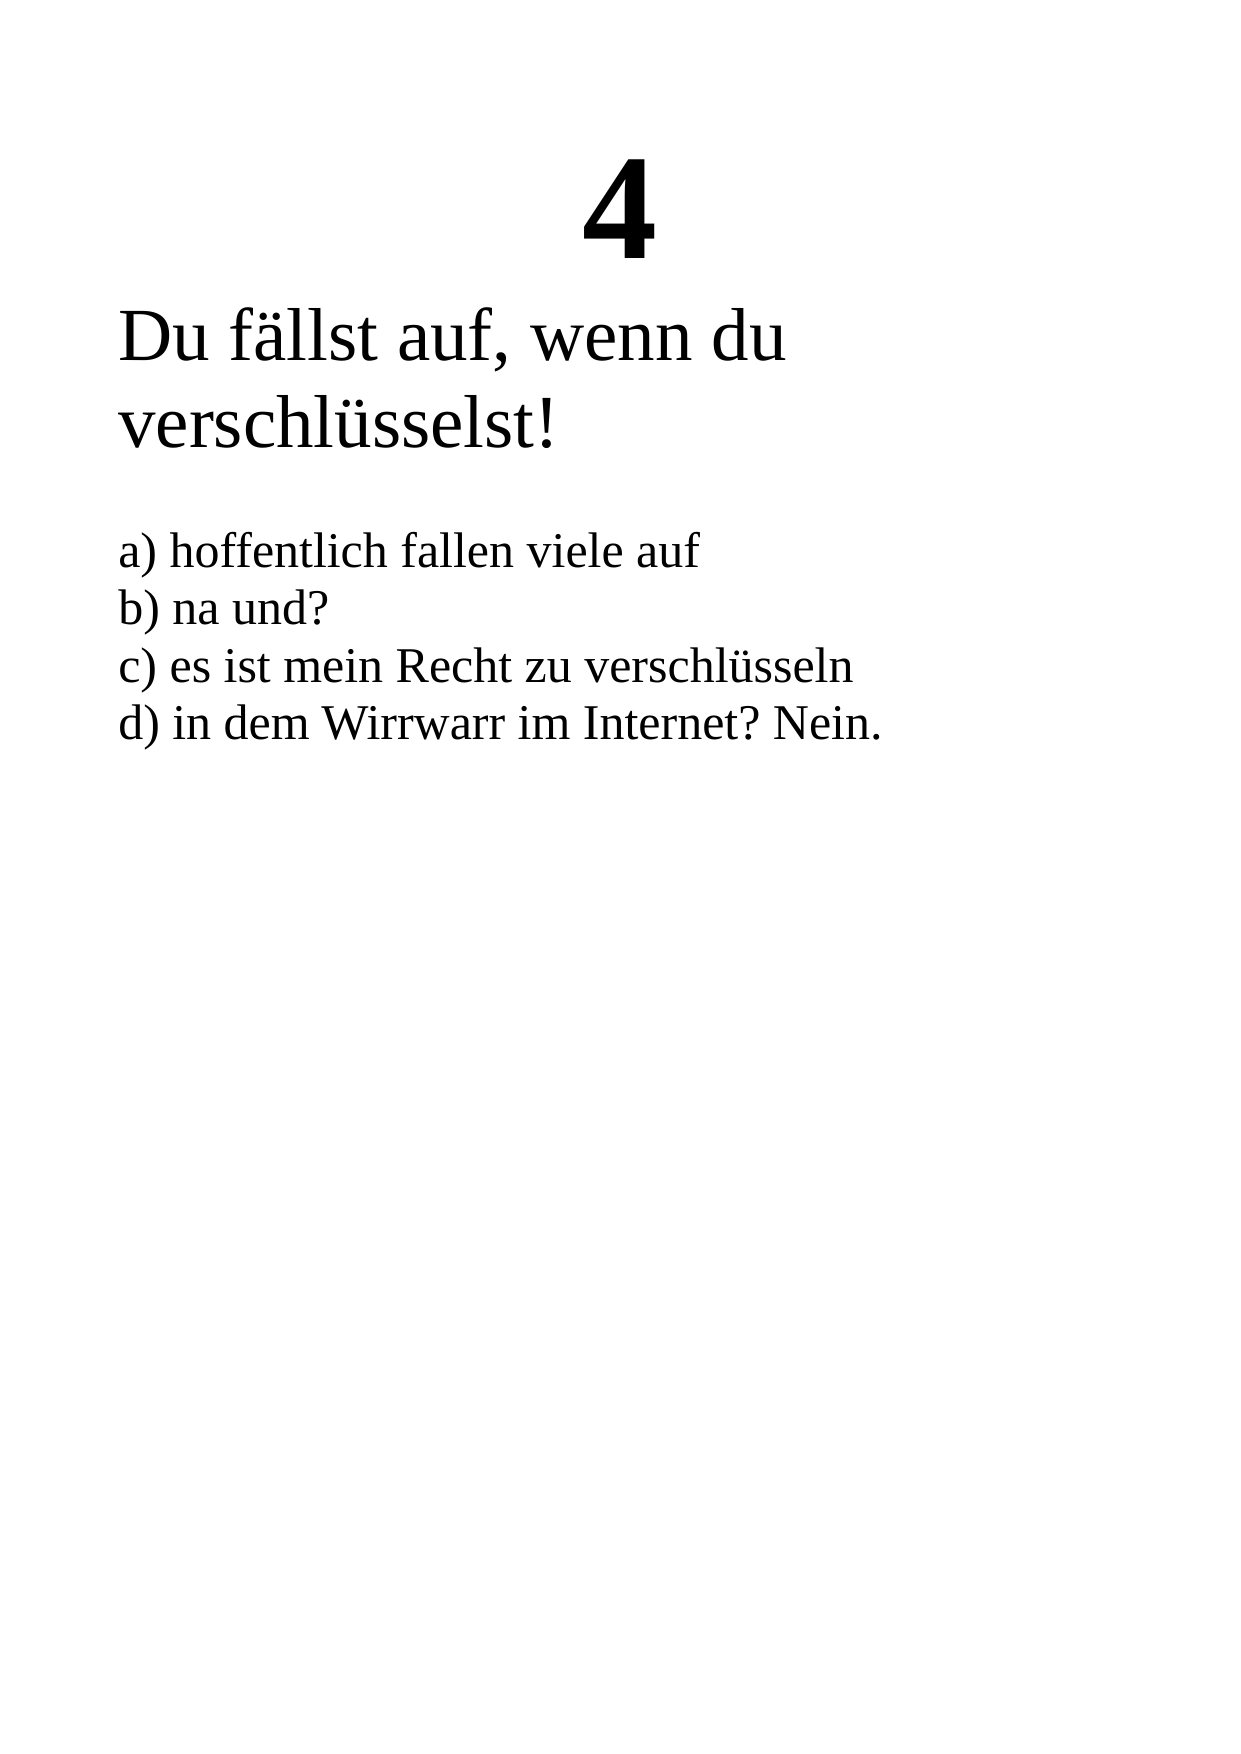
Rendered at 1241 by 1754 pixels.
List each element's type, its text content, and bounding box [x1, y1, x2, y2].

text a) hoffentlich fallen viele auf [118, 521, 1122, 578]
text 4 [118, 118, 1122, 291]
text b) na und? [118, 578, 1122, 636]
text c) es ist mein Recht zu verschlüsseln [118, 636, 1122, 693]
text Du fällst auf, wenn du verschlüsselst! [118, 291, 1122, 463]
text d) in dem Wirrwarr im Internet? Nein. [118, 693, 1122, 751]
